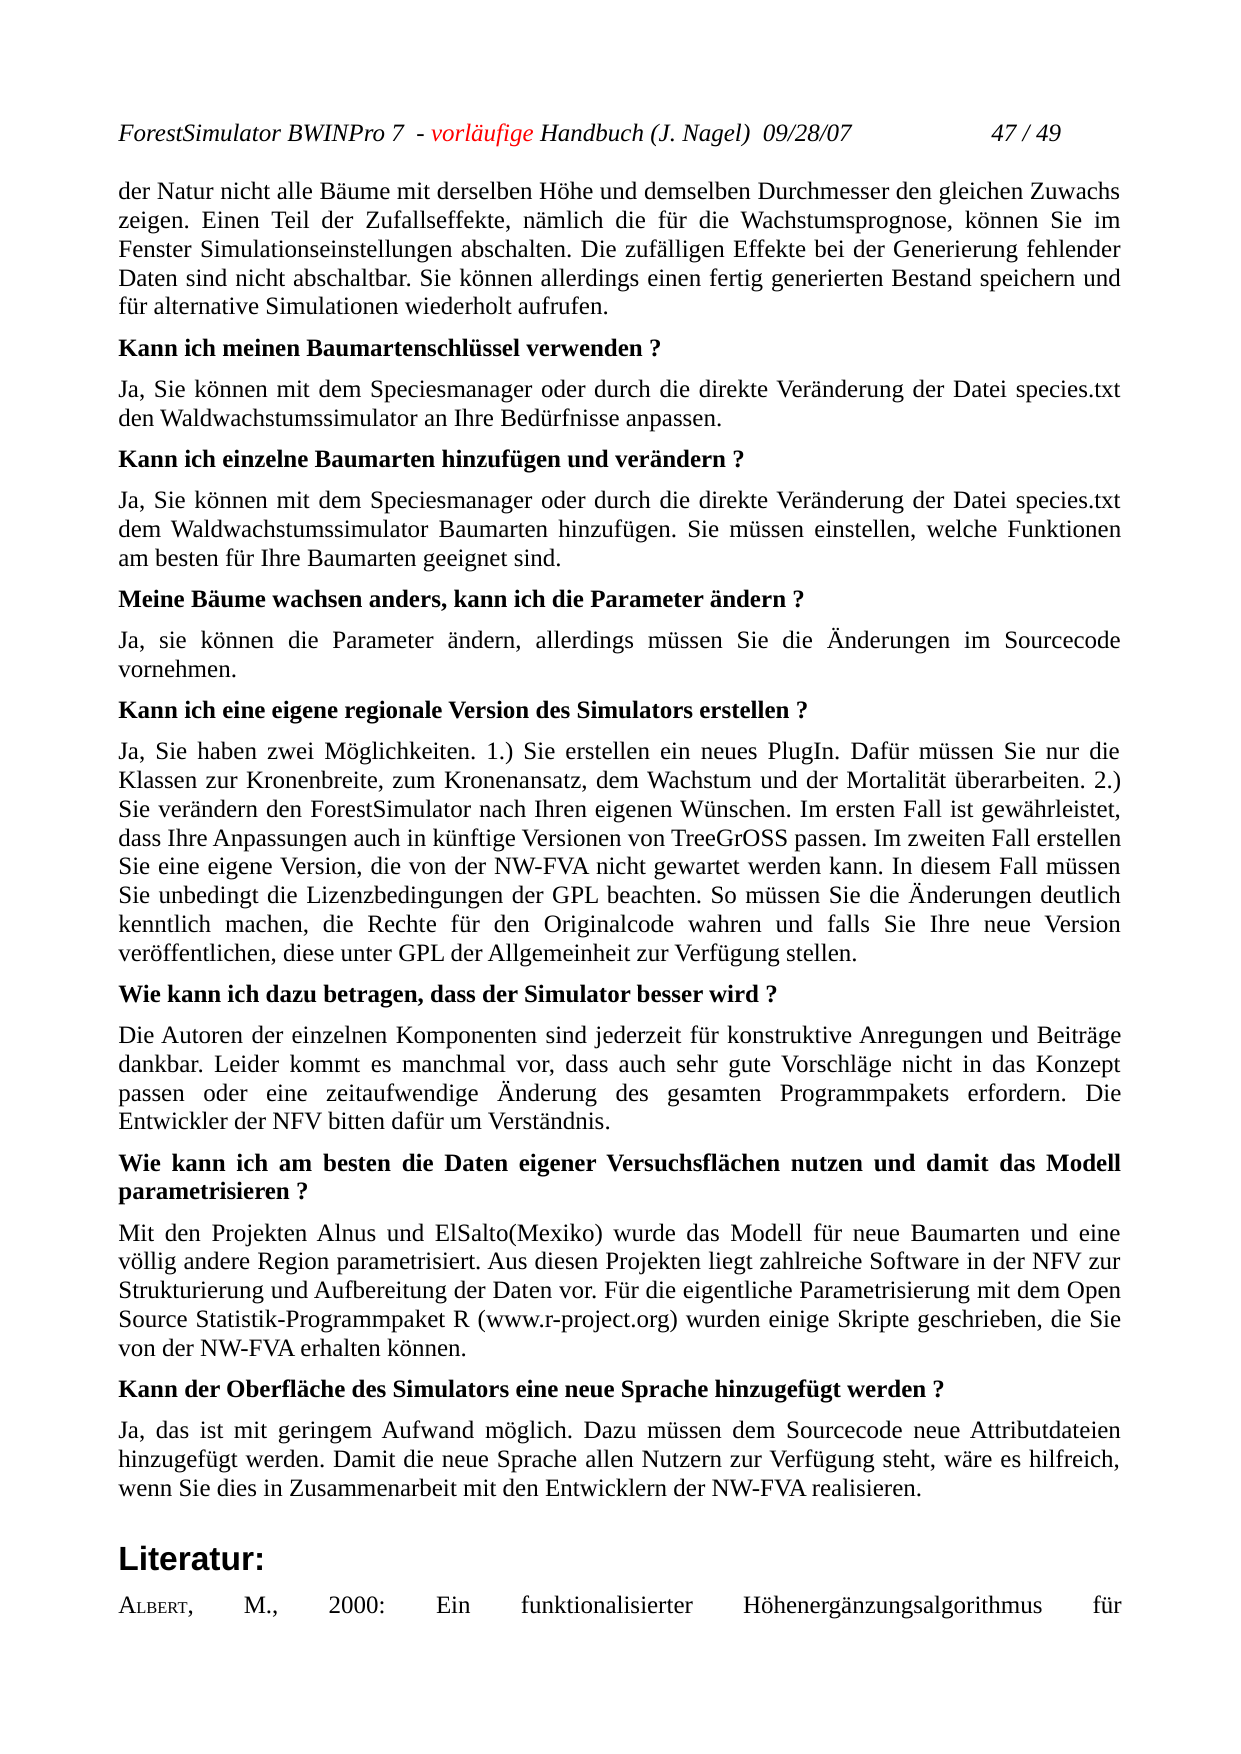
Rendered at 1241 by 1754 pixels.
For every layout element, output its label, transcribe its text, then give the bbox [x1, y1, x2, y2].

text Ja, Sie haben zwei Möglichkeiten. 1.) Sie erstellen ein neues PlugIn. Dafür müssen Sie nur die Klassen zur Kronenbreite, zum Kronenansatz, dem Wachstum und der Mortalität überarbeiten. 2.) Sie verändern den ForestSimulator nach Ihren eigenen Wünschen. Im ersten Fall ist gewährleistet, dass Ihre Anpassungen auch in künftige Versionen von TreeGrOSS passen. Im zweiten Fall erstellen Sie eine eigene Version, die von der NW-FVA nicht gewartet werden kann. In diesem Fall müssen Sie unbedingt die Lizenzbedingungen der GPL beachten. So müssen Sie die Änderungen deutlich kenntlich machen, die Rechte für den Originalcode wahren und falls Sie Ihre neue Version veröffentlichen, diese unter GPL der Allgemeinheit zur Verfügung stellen. [118, 736, 1122, 966]
text Mit den Projekten Alnus und ElSalto(Mexiko) wurde das Modell für neue Baumarten und eine völlig andere Region parametrisiert. Aus diesen Projekten liegt zahlreiche Software in der NFV zur Strukturierung und Aufbereitung der Daten vor. Für die eigentliche Parametrisierung mit dem Open Source Statistik-Programmpaket R (www.r-project.org) wurden einige Skripte geschrieben, die Sie von der NW-FVA erhalten können. [118, 1218, 1122, 1361]
subtitle Literatur: [118, 1539, 1122, 1577]
text Kann der Oberfläche des Simulators eine neue Sprache hinzugefügt werden ? [118, 1374, 1122, 1403]
text Kann ich einzelne Baumarten hinzufügen und verändern ? [118, 444, 1122, 473]
text Kann ich meinen Baumartenschlüssel verwenden ? [118, 333, 1122, 361]
text Kann ich eine eigene regionale Version des Simulators erstellen ? [118, 695, 1122, 724]
text der Natur nicht alle Bäume mit derselben Höhe und demselben Durchmesser den gleichen Zuwachs zeigen. Einen Teil der Zufallseffekte, nämlich die für die Wachstumsprognose, können Sie im Fenster Simulationseinstellungen abschalten. Die zufälligen Effekte bei der Generierung fehlender Daten sind nicht abschaltbar. Sie können allerdings einen fertig generierten Bestand speichern und für alternative Simulationen wiederholt aufrufen. [118, 176, 1122, 320]
text Ja, Sie können mit dem Speciesmanager oder durch die direkte Veränderung der Datei species.txt den Waldwachstumssimulator an Ihre Bedürfnisse anpassen. [118, 374, 1122, 431]
text Die Autoren der einzelnen Komponenten sind jederzeit für konstruktive Anregungen und Beiträge dankbar. Leider kommt es manchmal vor, dass auch sehr gute Vorschläge nicht in das Konzept passen oder eine zeitaufwendige Änderung des gesamten Programmpakets erfordern. Die Entwickler der NFV bitten dafür um Verständnis. [118, 1020, 1122, 1135]
text Wie kann ich dazu betragen, dass der Simulator besser wird ? [118, 979, 1122, 1008]
text Albert, M., 2000: Ein funktionalisierter Höhenergänzungsalgorithmus für [118, 1590, 1122, 1619]
text Ja, sie können die Parameter ändern, allerdings müssen Sie die Änderungen im Sourcecode vornehmen. [118, 625, 1122, 683]
text Meine Bäume wachsen anders, kann ich die Parameter ändern ? [118, 584, 1122, 613]
text Ja, das ist mit geringem Aufwand möglich. Dazu müssen dem Sourcecode neue Attributdateien hinzugefügt werden. Damit die neue Sprache allen Nutzern zur Verfügung steht, wäre es hilfreich, wenn Sie dies in Zusammenarbeit mit den Entwicklern der NW-FVA realisieren. [118, 1415, 1122, 1501]
text Ja, Sie können mit dem Speciesmanager oder durch die direkte Veränderung der Datei species.txt dem Waldwachstumssimulator Baumarten hinzufügen. Sie müssen einstellen, welche Funktionen am besten für Ihre Baumarten geeignet sind. [118, 485, 1122, 571]
text Wie kann ich am besten die Daten eigener Versuchsflächen nutzen und damit das Modell parametrisieren ? [118, 1148, 1122, 1205]
